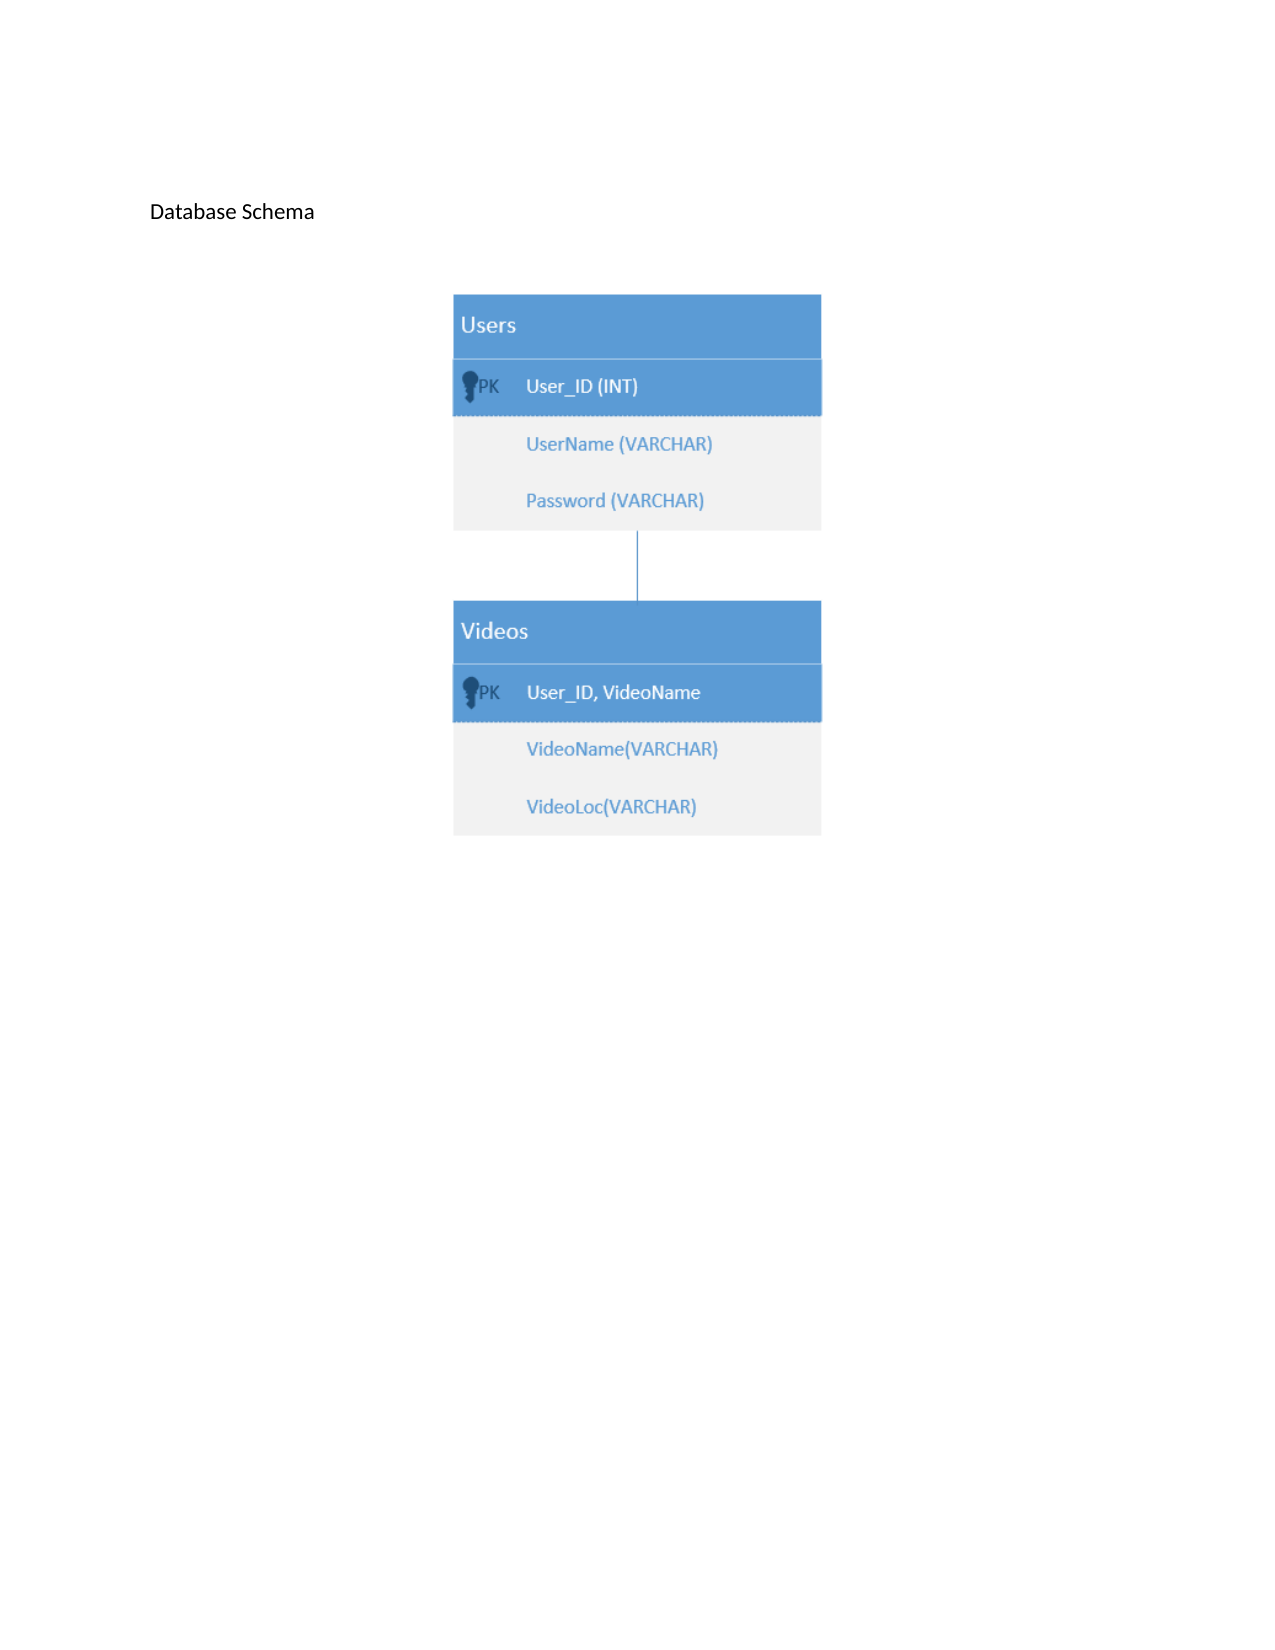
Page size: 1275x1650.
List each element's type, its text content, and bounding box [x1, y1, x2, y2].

text Database Schema [150, 197, 1125, 225]
picture [338, 243, 937, 891]
